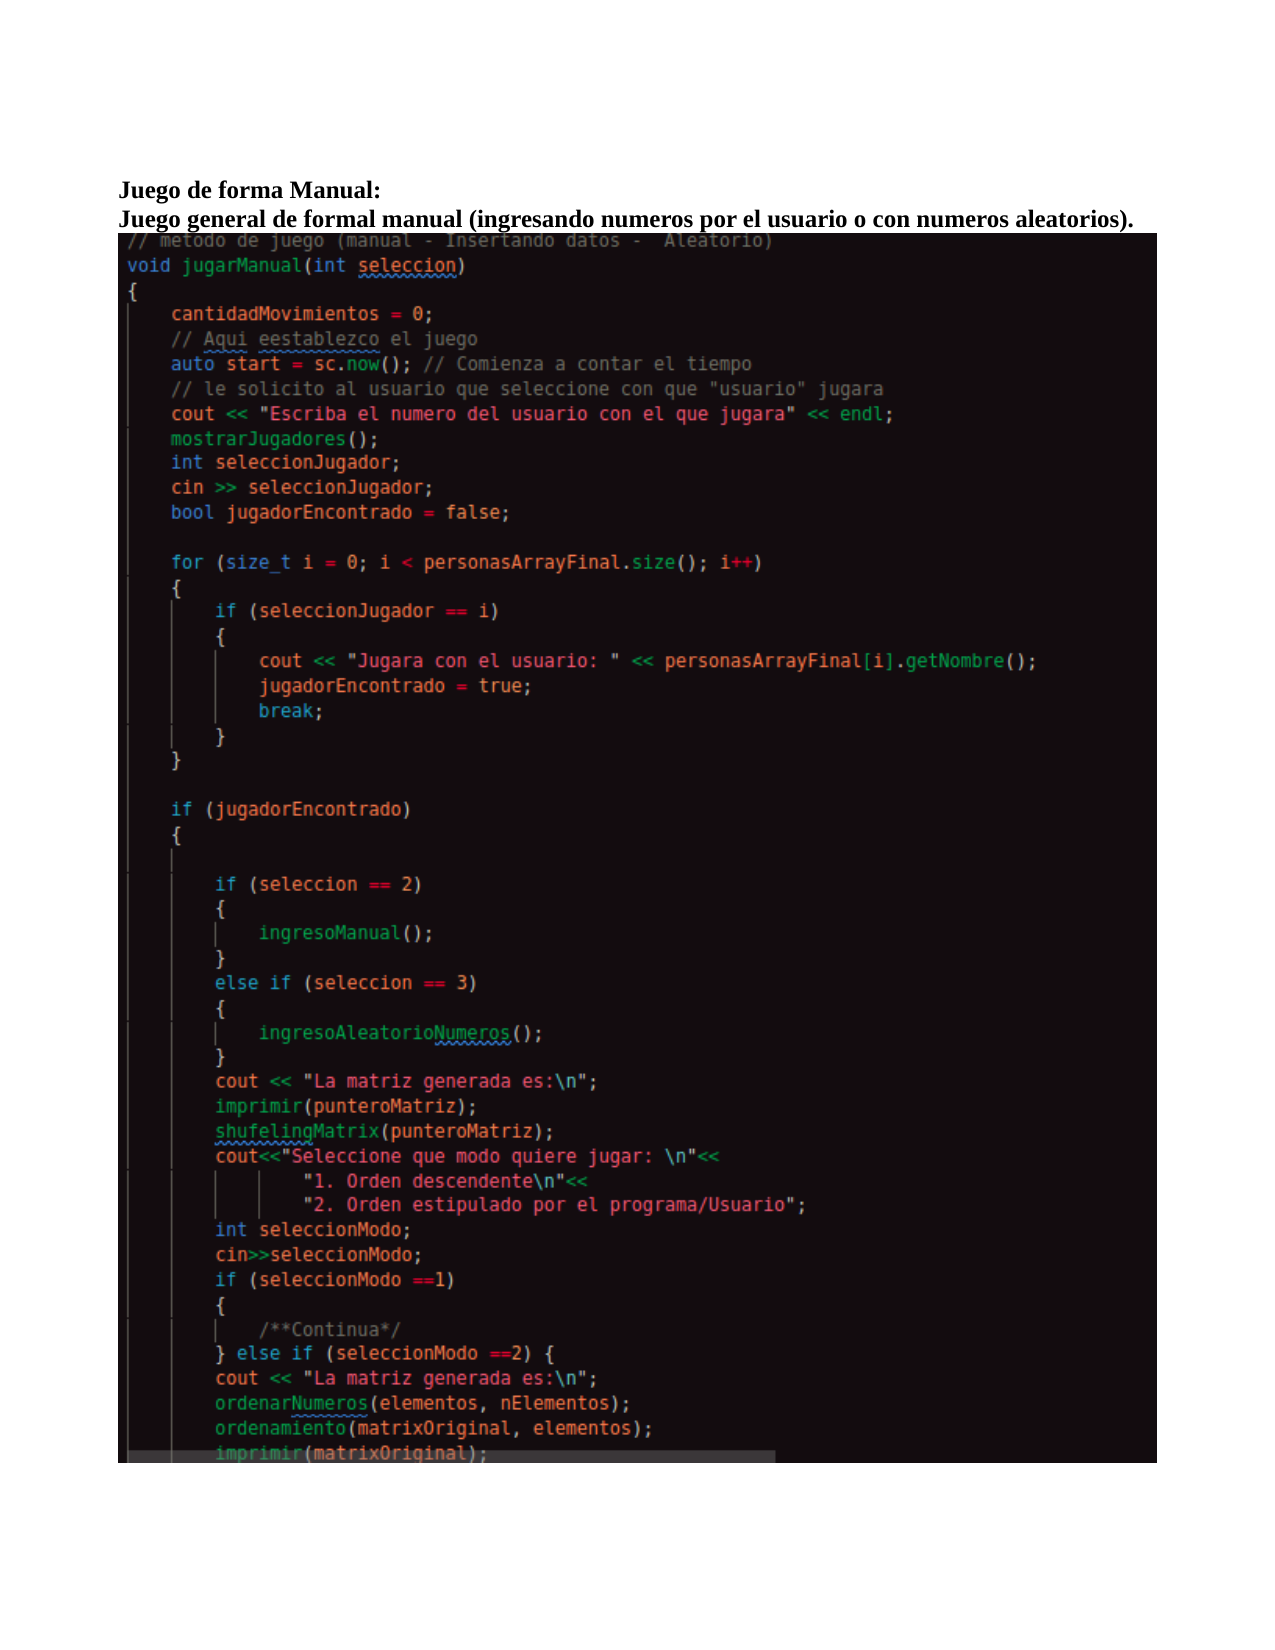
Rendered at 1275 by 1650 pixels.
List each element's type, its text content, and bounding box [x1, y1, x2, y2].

text Juego de forma Manual: [118, 176, 1157, 204]
picture [118, 233, 1157, 1463]
text Juego general de formal manual (ingresando numeros por el usuario o con numeros aleatorios). [118, 204, 1157, 233]
